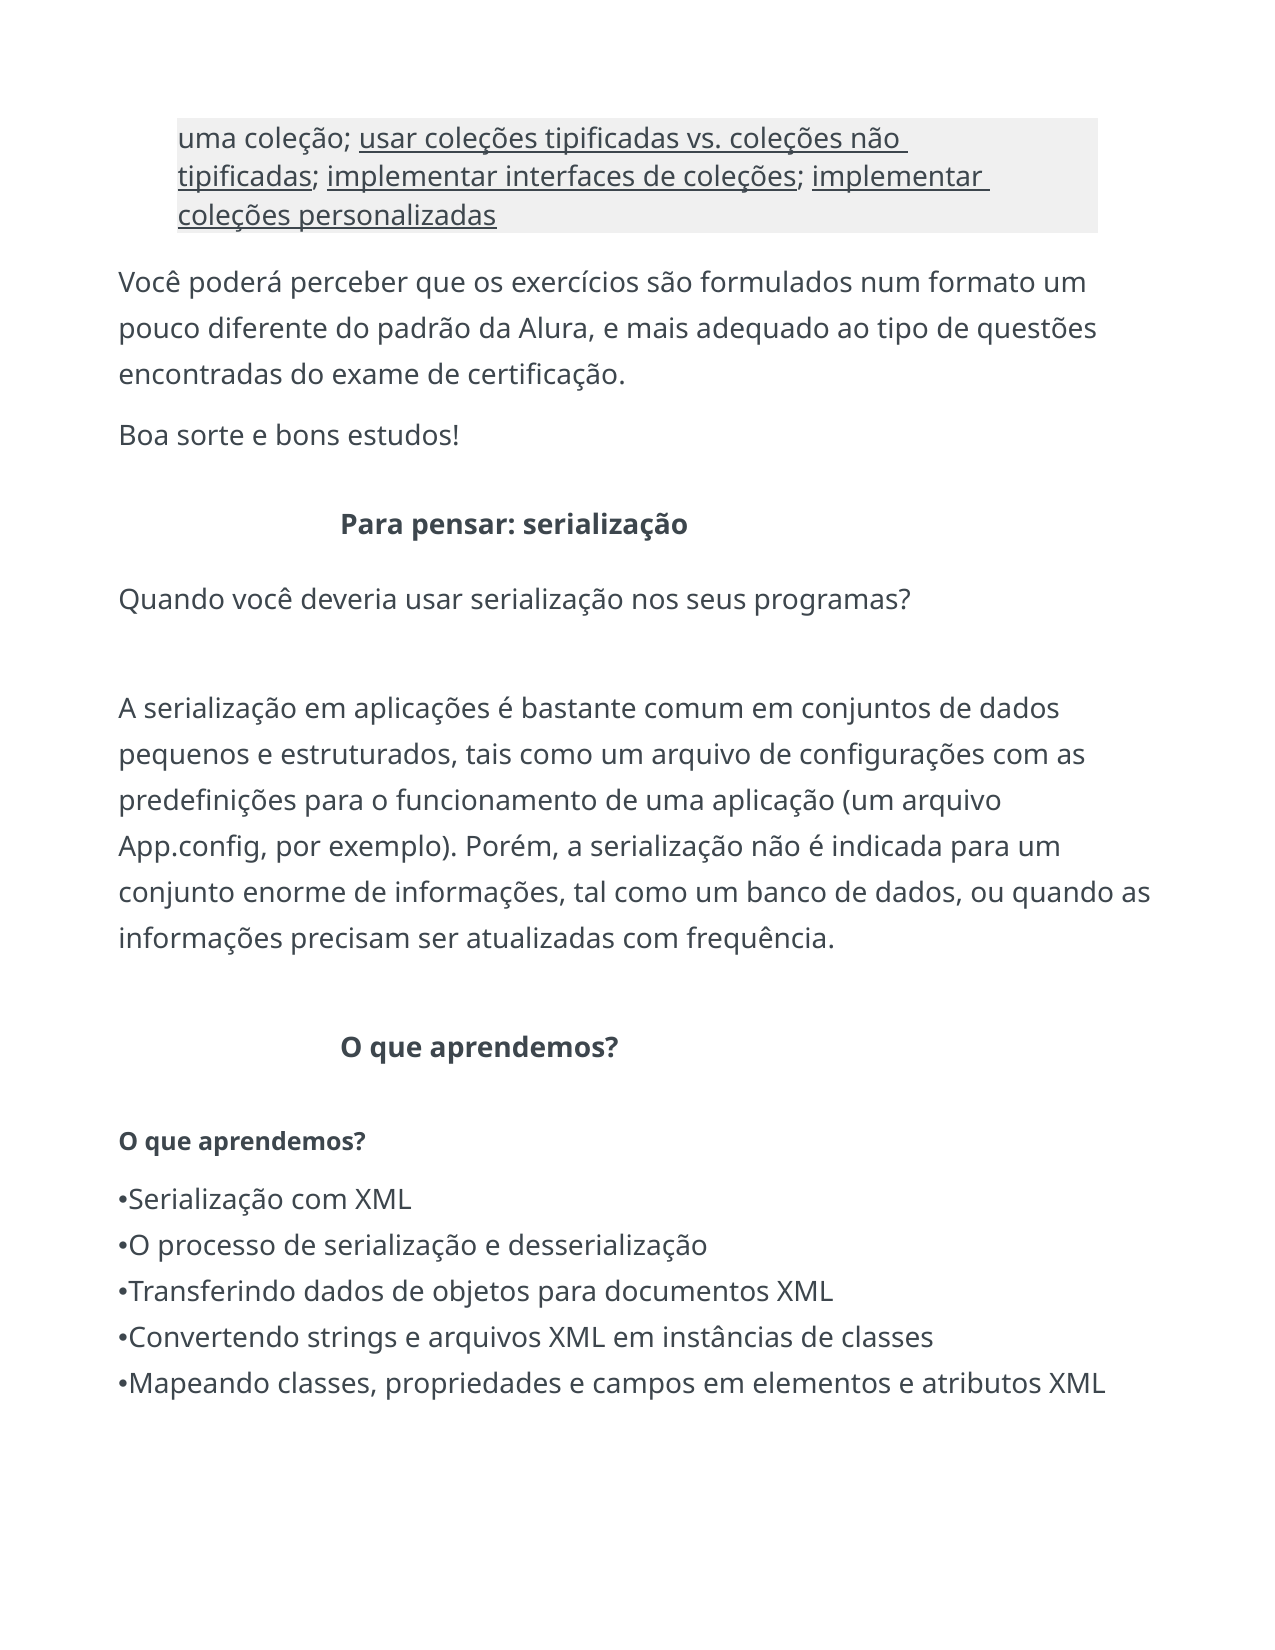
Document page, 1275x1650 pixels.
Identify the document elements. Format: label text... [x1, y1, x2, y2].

text O que aprendemos? [118, 1088, 1157, 1158]
list Serialização com XML [118, 1179, 1157, 1218]
list O processo de serialização e desserialização [118, 1225, 1157, 1263]
text A serialização em aplicações é bastante comum em conjuntos de dados pequenos e estruturados, tais como um arquivo de configurações com as predefinições para o funcionamento de uma aplicação (um arquivo App.config, por exemplo). Porém, a serialização não é indicada para um conjunto enorme de informações, tal como um banco de dados, ou quando as informações precisam ser atualizadas com frequência. [118, 688, 1157, 957]
text Boa sorte e bons estudos! [118, 415, 1157, 453]
text O que aprendemos? [118, 1028, 1157, 1066]
list Convertendo strings e arquivos XML em instâncias de classes [118, 1317, 1157, 1355]
text Para pensar: serialização [118, 504, 1157, 543]
list Mapeando classes, propriedades e campos em elementos e atributos XML [118, 1363, 1157, 1401]
text Você poderá perceber que os exercícios são formulados num formato um pouco diferente do padrão da Alura, e mais adequado ao tipo de questões encontradas do exame de certificação. [118, 263, 1157, 393]
list uma coleção; usar coleções tipificadas vs. coleções não tipificadas; implementar interfaces de coleções; implementar coleções personalizadas [177, 118, 1098, 233]
list Transferindo dados de objetos para documentos XML [118, 1271, 1157, 1309]
text Quando você deveria usar serialização nos seus programas? [118, 543, 1157, 617]
